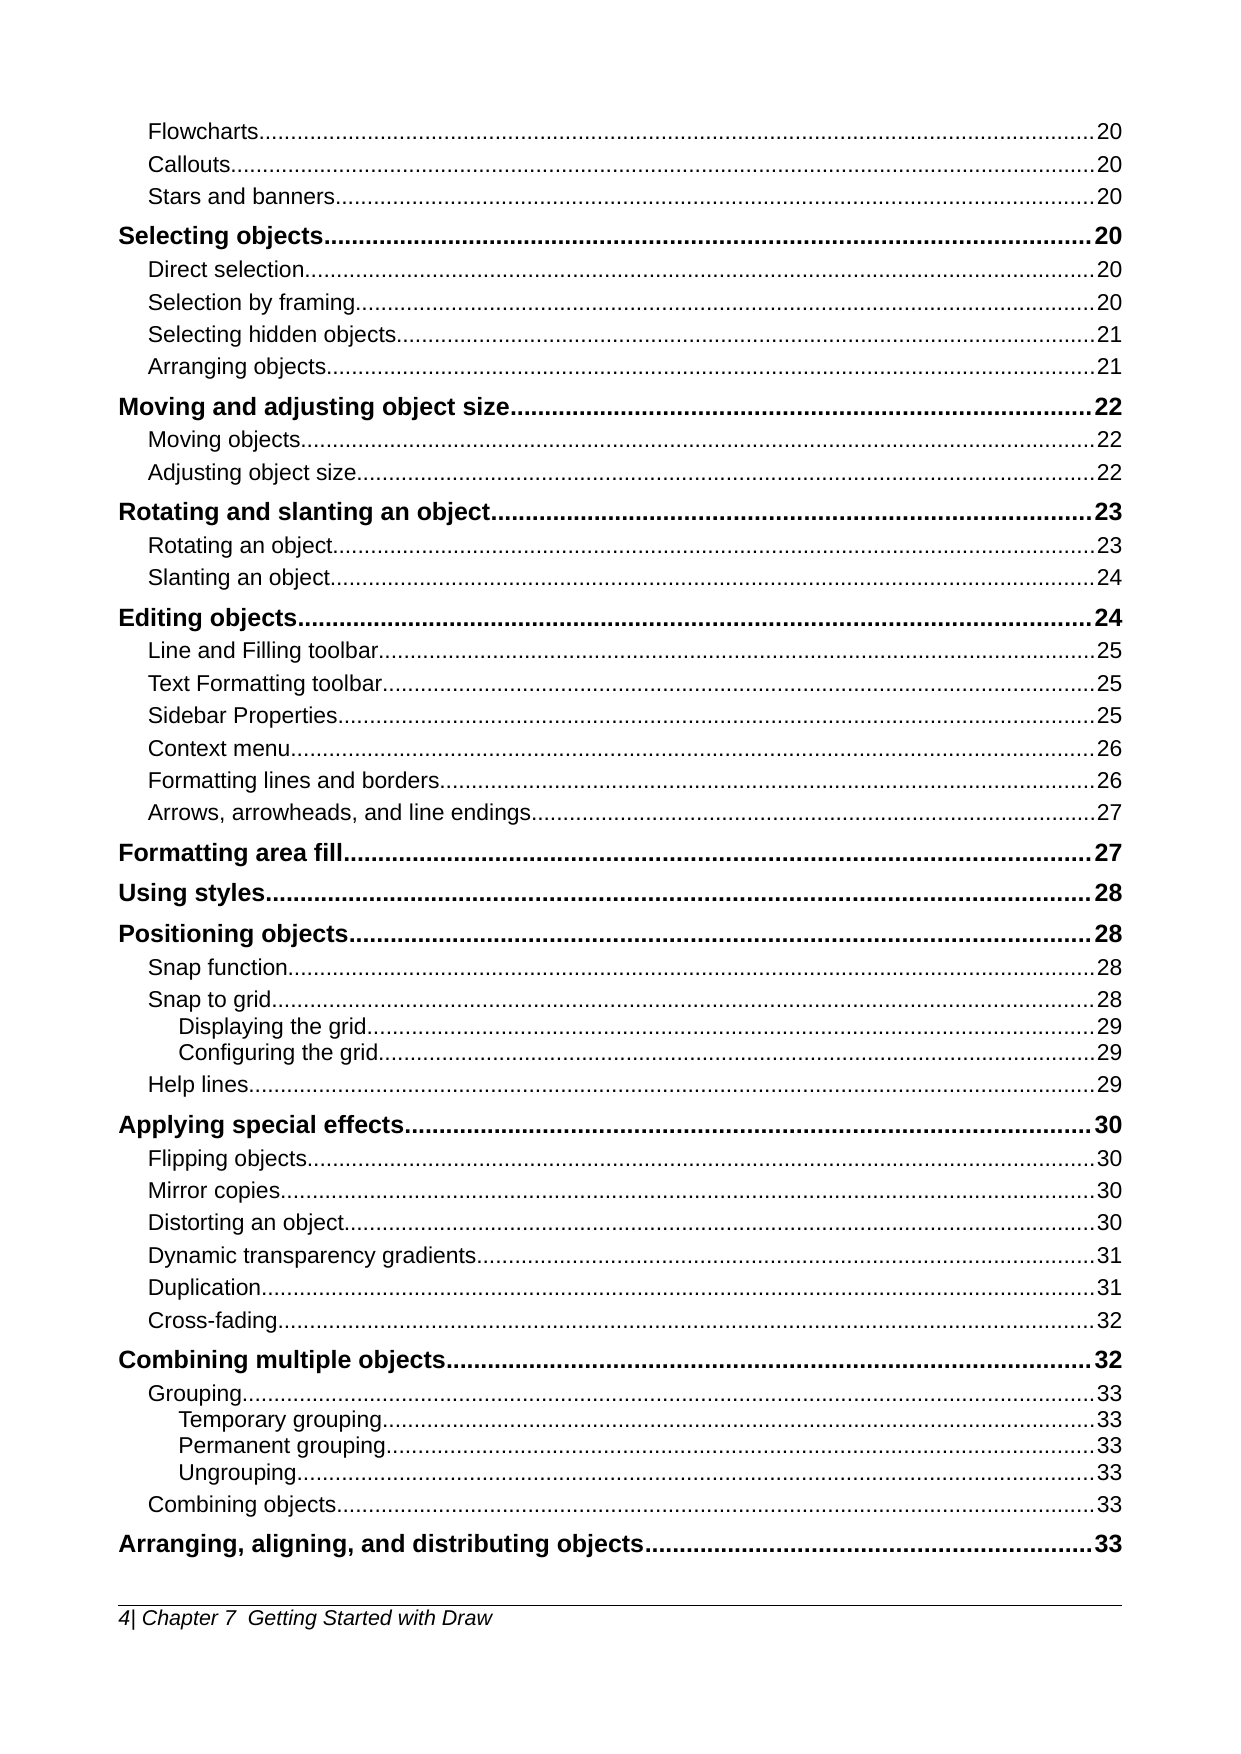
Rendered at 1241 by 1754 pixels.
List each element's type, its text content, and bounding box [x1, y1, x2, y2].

text Formatting area fill 27 [118, 838, 1122, 866]
text Ungrouping 33 [178, 1459, 1122, 1485]
text Flipping objects 30 [148, 1144, 1122, 1171]
text Flowcharts 20 [148, 118, 1122, 144]
text Formatting lines and borders 26 [148, 767, 1122, 793]
text Configuring the grid 29 [178, 1039, 1122, 1065]
text Using styles 28 [118, 878, 1122, 907]
text Rotating an object 23 [148, 532, 1122, 558]
text Context menu 26 [148, 734, 1122, 761]
text Arranging objects 21 [148, 353, 1122, 379]
text Slanting an object 24 [148, 564, 1122, 591]
text Text Formatting toolbar 25 [148, 670, 1122, 696]
text Combining objects 33 [148, 1491, 1122, 1517]
text Arranging, aligning, and distributing objects 33 [118, 1529, 1122, 1558]
text Positioning objects 28 [118, 919, 1122, 948]
text Displaying the grid 29 [178, 1013, 1122, 1039]
text Snap to grid 28 [148, 986, 1122, 1013]
text Duplication 31 [148, 1274, 1122, 1301]
text Rotating and slanting an object 23 [118, 497, 1122, 526]
text Arrows, arrowheads, and line endings 27 [148, 799, 1122, 826]
text Grouping 33 [148, 1380, 1122, 1406]
text Selecting objects 20 [118, 221, 1122, 250]
text Line and Filling toolbar 25 [148, 637, 1122, 664]
text Adjusting object size 22 [148, 459, 1122, 485]
text Cross-fading 32 [148, 1307, 1122, 1333]
text Temporary grouping 33 [178, 1406, 1122, 1432]
text Help lines 29 [148, 1071, 1122, 1098]
text Mirror copies 30 [148, 1177, 1122, 1203]
text Selection by framing 20 [148, 288, 1122, 315]
text Moving and adjusting object size 22 [118, 392, 1122, 420]
text Dynamic transparency gradients 31 [148, 1242, 1122, 1268]
text Moving objects 22 [148, 426, 1122, 453]
text Editing objects 24 [118, 603, 1122, 631]
text Combining multiple objects 32 [118, 1345, 1122, 1374]
text Direct selection 20 [148, 256, 1122, 282]
text Distorting an object 30 [148, 1209, 1122, 1236]
text Sidebar Properties 25 [148, 702, 1122, 728]
text Permanent grouping 33 [178, 1432, 1122, 1459]
text Callouts 20 [148, 151, 1122, 177]
text Snap function 28 [148, 954, 1122, 980]
text Selecting hidden objects 21 [148, 321, 1122, 347]
text Stars and banners 20 [148, 183, 1122, 209]
text Applying special effects 30 [118, 1110, 1122, 1138]
